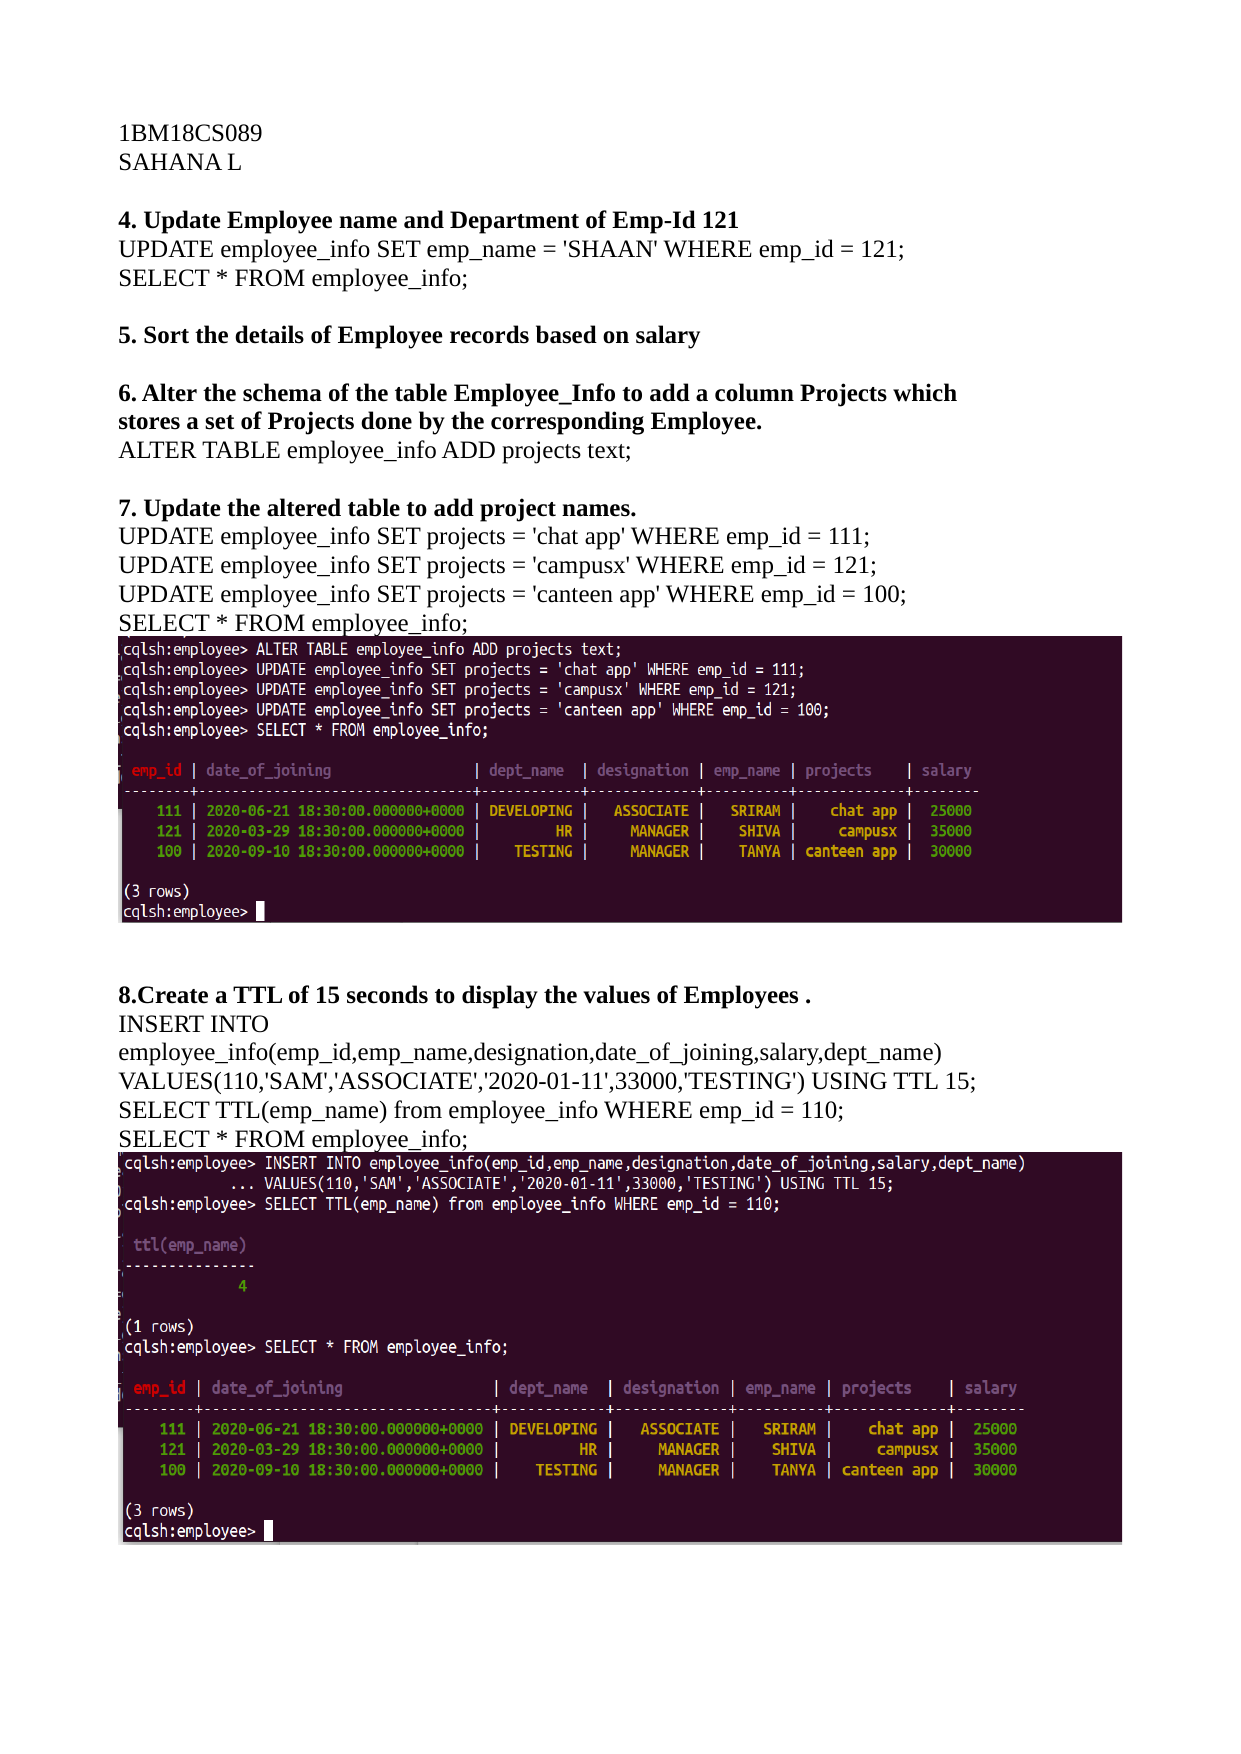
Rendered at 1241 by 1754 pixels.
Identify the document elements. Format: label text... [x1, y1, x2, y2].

text employee_info(emp_id,emp_name,designation,date_of_joining,salary,dept_name) [118, 1037, 1122, 1066]
text VALUES(110,'SAM','ASSOCIATE','2020-01-11',33000,'TESTING') USING TTL 15; [118, 1066, 1122, 1095]
picture [118, 1152, 1123, 1545]
text SELECT * FROM employee_info; [118, 1124, 1122, 1152]
text SELECT TTL(emp_name) from employee_info WHERE emp_id = 110; [118, 1095, 1122, 1124]
text UPDATE employee_info SET projects = 'canteen app' WHERE emp_id = 100; [118, 579, 1122, 608]
text 7. Update the altered table to add project names. [118, 493, 1122, 521]
text 5. Sort the details of Employee records based on salary [118, 320, 1122, 349]
text INSERT INTO [118, 1009, 1122, 1037]
text UPDATE employee_info SET projects = 'chat app' WHERE emp_id = 111; [118, 521, 1122, 550]
text UPDATE employee_info SET emp_name = 'SHAAN' WHERE emp_id = 121; [118, 234, 1122, 263]
text 6. Alter the schema of the table Employee_Info to add a column Projects which [118, 378, 1122, 406]
text ALTER TABLE employee_info ADD projects text; [118, 435, 1122, 464]
text stores a set of Projects done by the corresponding Employee. [118, 406, 1122, 435]
text UPDATE employee_info SET projects = 'campusx' WHERE emp_id = 121; [118, 550, 1122, 579]
text 4. Update Employee name and Department of Emp-Id 121 [118, 205, 1122, 234]
text SELECT * FROM employee_info; [118, 608, 1122, 636]
text 8.Create a TTL of 15 seconds to display the values of Employees . [118, 980, 1122, 1009]
text SELECT * FROM employee_info; [118, 263, 1122, 291]
picture [118, 636, 1123, 923]
